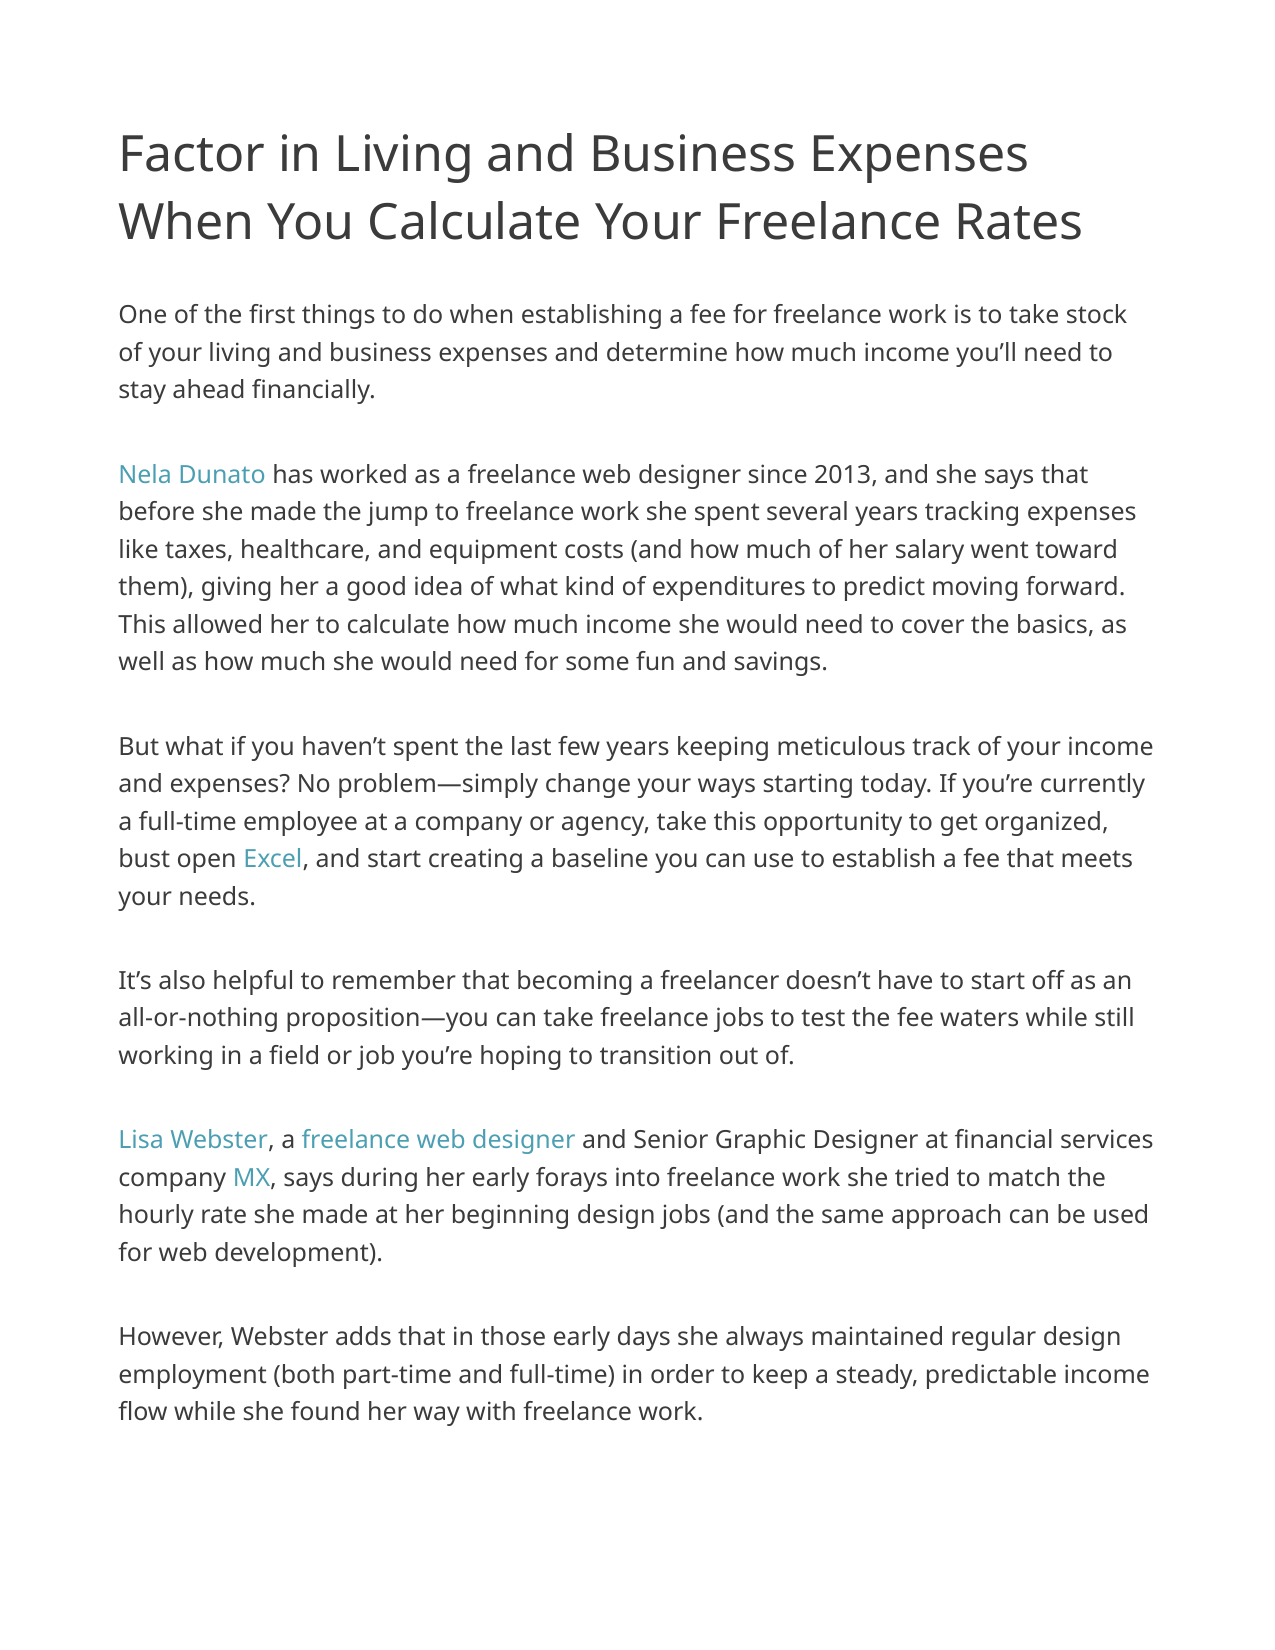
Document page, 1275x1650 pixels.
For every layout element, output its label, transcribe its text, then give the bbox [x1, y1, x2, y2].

text One of the first things to do when establishing a fee for freelance work is to take stock of your living and business expenses and determine how much income you’ll need to stay ahead financially. [118, 293, 1157, 406]
subtitle Factor in Living and Business Expenses When You Calculate Your Freelance Rates [118, 118, 1157, 254]
text It’s also helpful to remember that becoming a freelancer doesn’t have to start off as an all-or-nothing proposition—you can take freelance jobs to test the fee waters while still working in a field or job you’re hoping to transition out of. [118, 959, 1157, 1072]
text Lisa Webster, a freelance web designer and Senior Graphic Designer at financial services company MX, says during her early forays into freelance work she tried to match the hourly rate she made at her beginning design jobs (and the same approach can be used for web development). [118, 1118, 1157, 1268]
text But what if you haven’t spent the last few years keeping meticulous track of your income and expenses? No problem—simply change your ways starting today. If you’re currently a full-time employee at a company or agency, take this opportunity to get organized, bust open Excel, and start creating a baseline you can use to establish a fee that meets your needs. [118, 725, 1157, 912]
text However, Webster adds that in those early days she always maintained regular design employment (both part-time and full-time) in order to keep a steady, predictable income flow while she found her way with freelance work. [118, 1315, 1157, 1428]
text Nela Dunato has worked as a freelance web designer since 2013, and she says that before she made the jump to freelance work she spent several years tracking expenses like taxes, healthcare, and equipment costs (and how much of her salary went toward them), giving her a good idea of what kind of expenditures to predict moving forward. This allowed her to calculate how much income she would need to cover the basics, as well as how much she would need for some fun and savings. [118, 453, 1157, 678]
